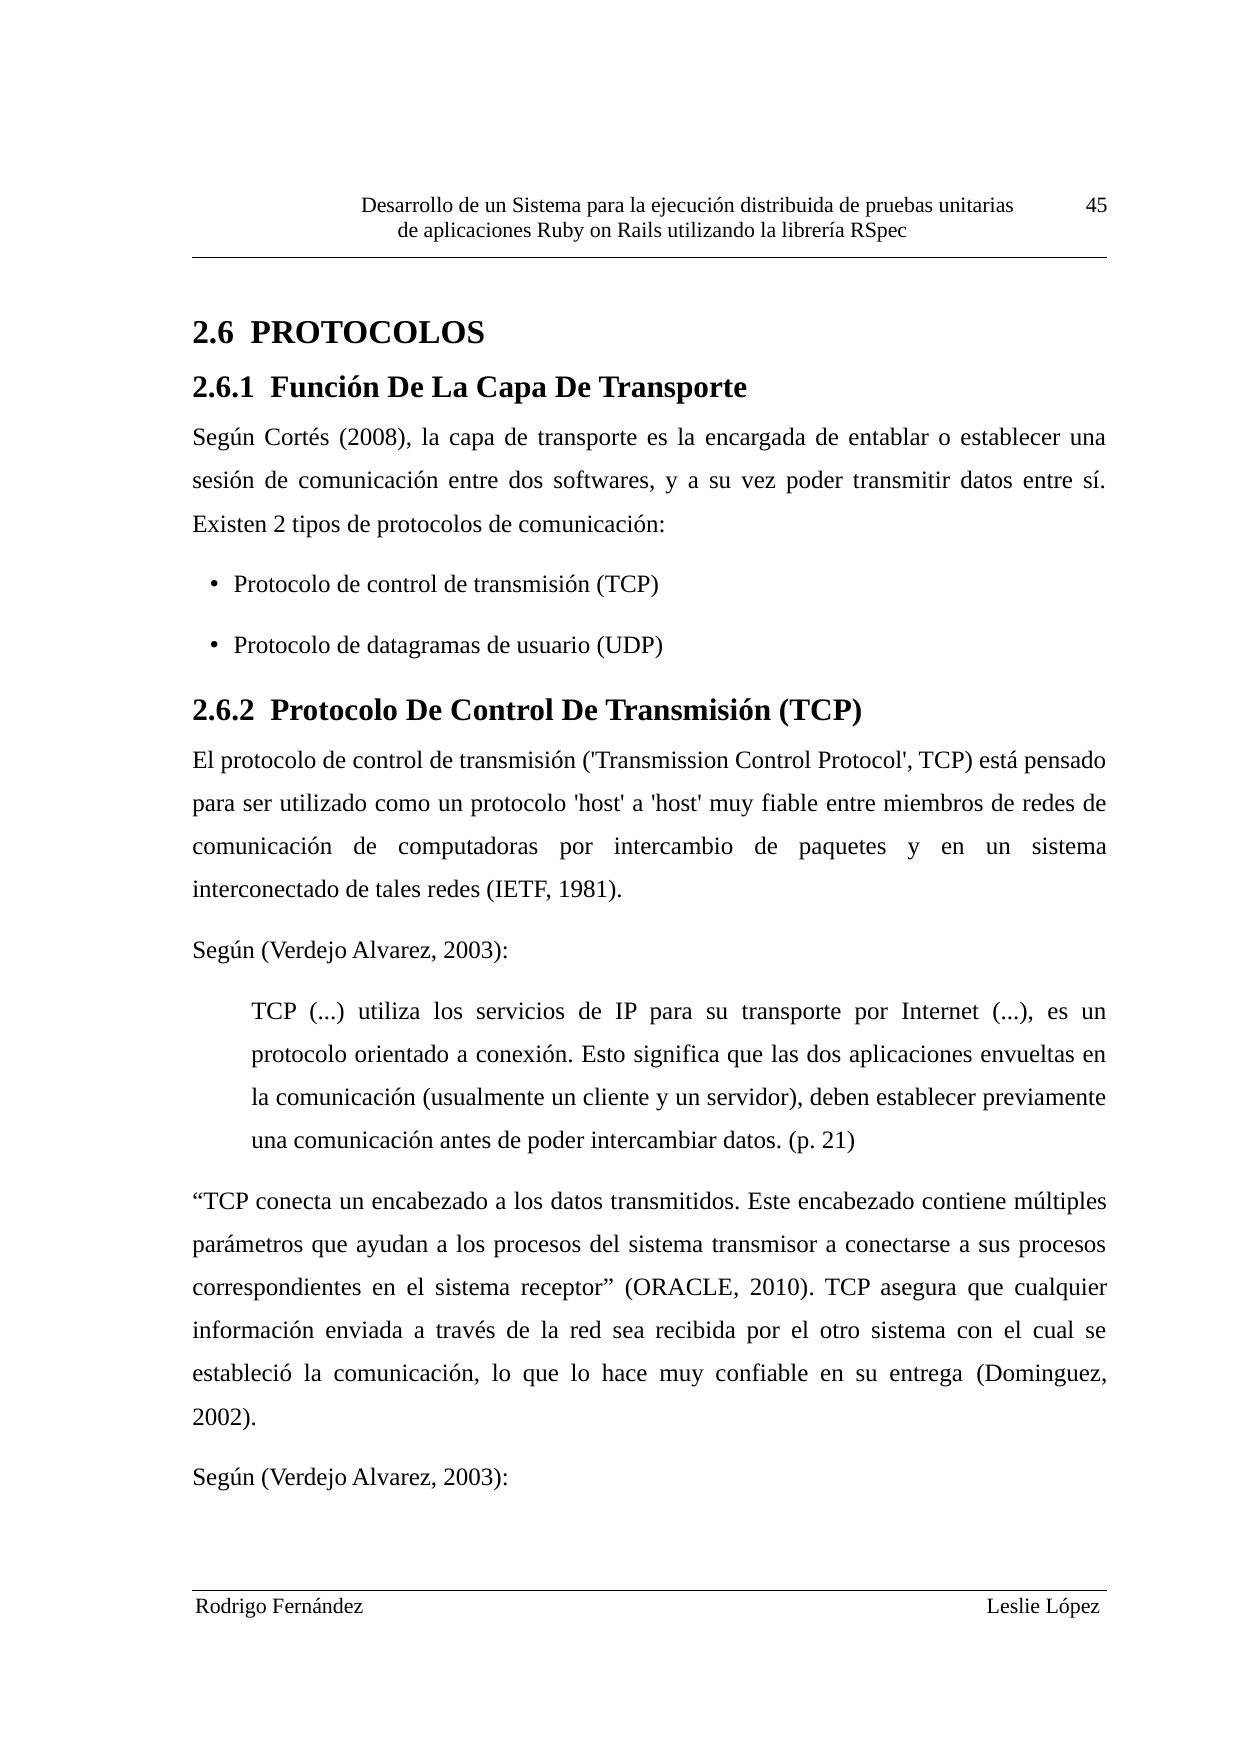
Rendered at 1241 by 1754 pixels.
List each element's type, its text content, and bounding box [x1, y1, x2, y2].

list Protocolo de control de transmisión (TCP) [210, 569, 1107, 598]
subtitle Protocolo de control de transmisión (TCP) [192, 691, 1107, 727]
text Según (Verdejo Alvarez, 2003)⁠: [192, 1462, 1107, 1491]
text Según Cortés (2008)⁠, la capa de transporte es la encargada de entablar o establecer una sesión de comunicación entre dos softwares, y a su vez poder transmitir datos entre sí. Existen 2 tipos de protocolos de comunicación: [192, 422, 1107, 537]
list Protocolo de datagramas de usuario (UDP) [210, 630, 1107, 659]
subtitle Función de la capa de transporte [192, 369, 1107, 405]
text El protocolo de control de transmisión ('Transmission Control Protocol', TCP) está pensado para ser utilizado como un protocolo 'host' a 'host' muy fiable entre miembros de redes de comunicación de computadoras por intercambio de paquetes y en un sistema interconectado de tales redes (IETF, 1981)⁠. [192, 745, 1107, 903]
subtitle Protocolos [192, 313, 1107, 351]
text Según (Verdejo Alvarez, 2003)⁠: [192, 935, 1107, 964]
text “TCP conecta un encabezado a los datos transmitidos. Este encabezado contiene múltiples parámetros que ayudan a los procesos del sistema transmisor a conectarse a sus procesos correspondientes en el sistema receptor” (ORACLE, 2010). TCP asegura que cualquier información enviada a través de la red sea recibida por el otro sistema con el cual se estableció la comunicación, lo que lo hace muy confiable en su entrega (Dominguez, 2002)⁠. [192, 1186, 1107, 1430]
text TCP (...) utiliza los servicios de IP para su transporte por Internet (...), es un protocolo orientado a conexión. Esto significa que las dos aplicaciones envueltas en la comunicación (usualmente un cliente y un servidor), deben establecer previamente una comunicación antes de poder intercambiar datos. (p. 21) [251, 996, 1107, 1154]
